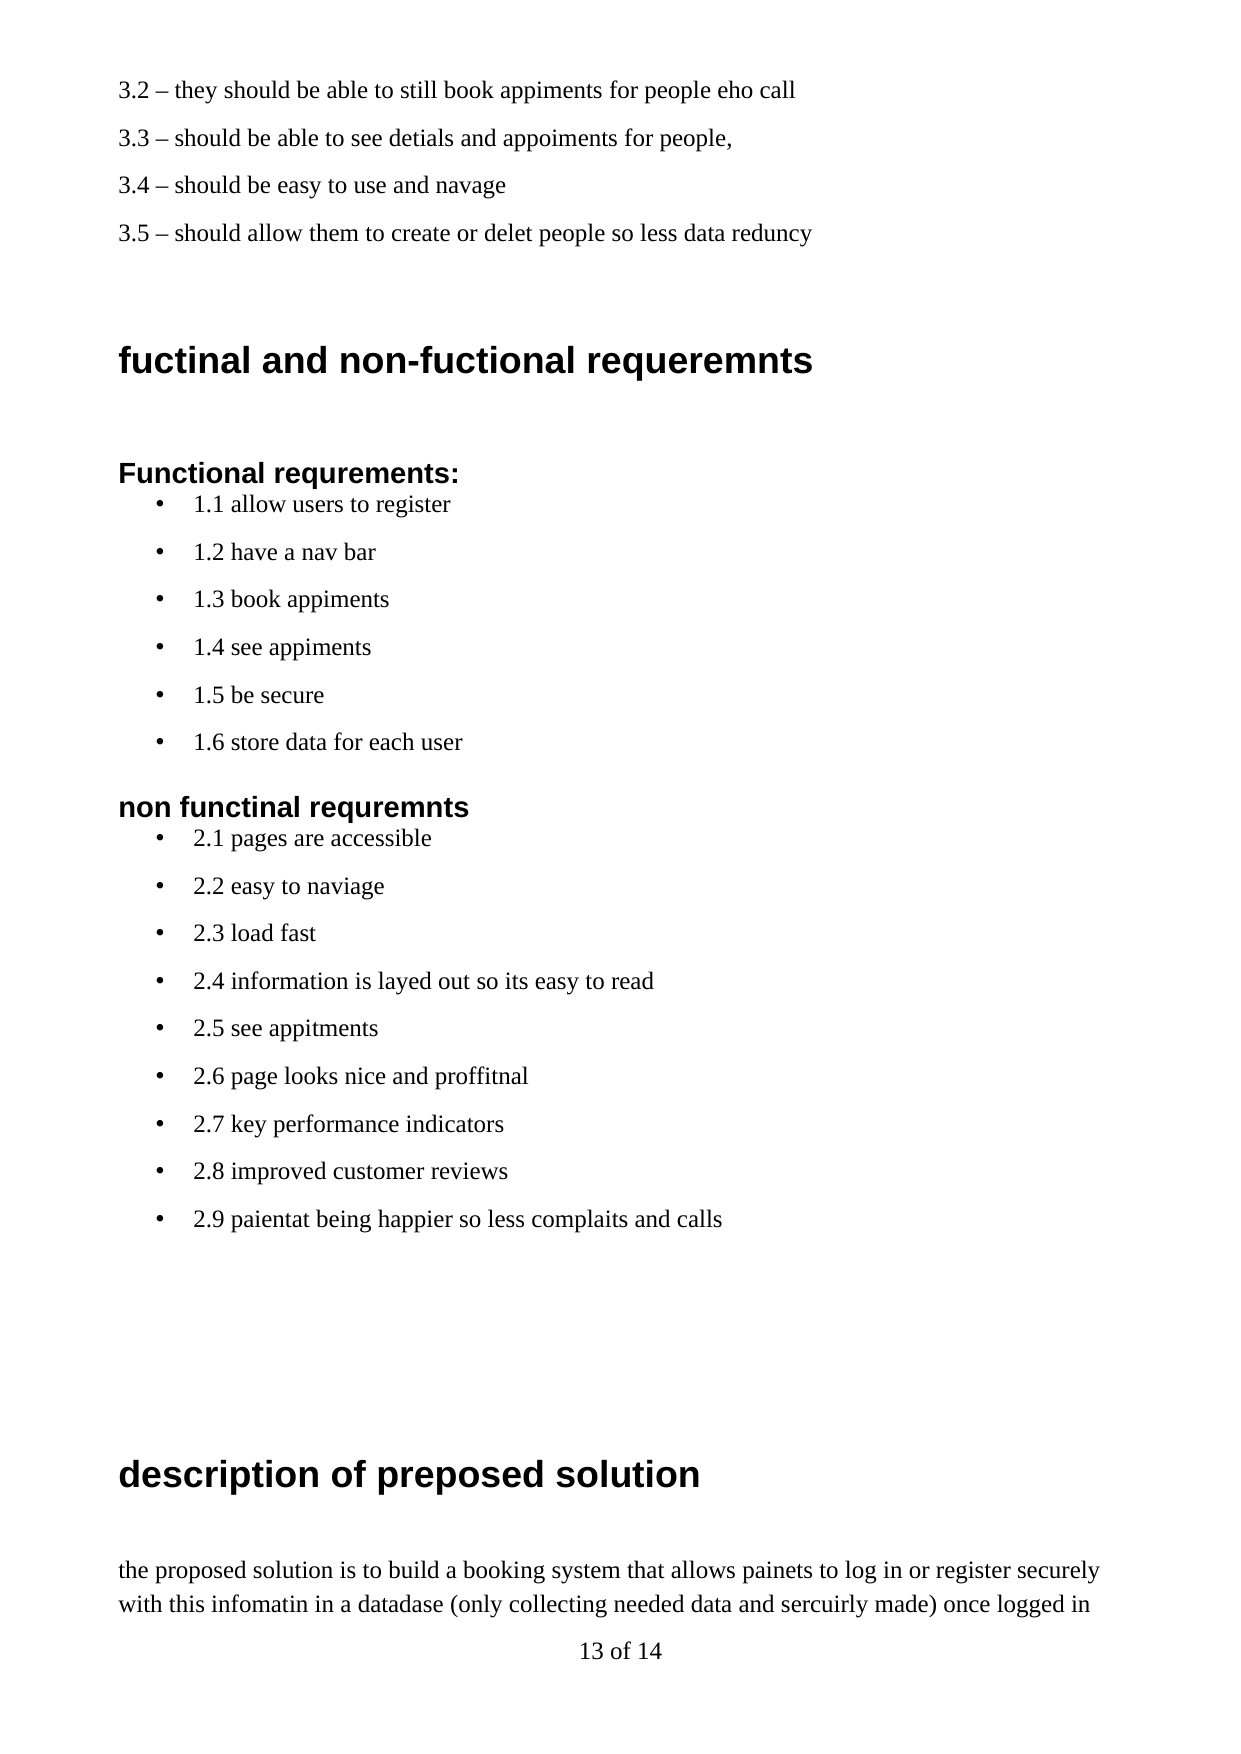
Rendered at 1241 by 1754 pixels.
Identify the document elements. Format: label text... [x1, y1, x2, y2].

text 3.4 – should be easy to use and navage [118, 170, 1122, 199]
text the proposed solution is to build a booking system that allows painets to log in or register securely with this infomatin in a datadase (only collecting needed data and sercuirly made) once logged in [118, 1556, 1122, 1617]
list 1.2 have a nav bar [156, 537, 1122, 566]
list 2.7 key performance indicators [156, 1109, 1122, 1137]
subtitle description of preposed solution [118, 1452, 1122, 1496]
subtitle Functional requrements: [118, 456, 1122, 489]
list 2.1 pages are accessible [156, 823, 1122, 852]
list 1.4 see appiments [156, 632, 1122, 661]
list 2.6 page looks nice and proffitnal [156, 1061, 1122, 1090]
list 1.6 store data for each user [156, 727, 1122, 756]
list 1.1 allow users to register [156, 489, 1122, 518]
list 2.9 paientat being happier so less complaits and calls [156, 1204, 1122, 1233]
list 2.3 load fast [156, 918, 1122, 947]
list 2.5 see appitments [156, 1013, 1122, 1042]
text 3.2 – they should be able to still book appiments for people eho call [118, 75, 1122, 104]
list 2.4 information is layed out so its easy to read [156, 966, 1122, 995]
list 2.8 improved customer reviews [156, 1156, 1122, 1185]
text 3.5 – should allow them to create or delet people so less data reduncy [118, 218, 1122, 247]
text 3.3 – should be able to see detials and appoiments for people, [118, 123, 1122, 151]
subtitle fuctinal and non-fuctional requeremnts [118, 338, 1122, 381]
list 2.2 easy to naviage [156, 871, 1122, 899]
list 1.5 be secure [156, 680, 1122, 708]
subtitle non functinal requremnts [118, 789, 1122, 823]
list 1.3 book appiments [156, 584, 1122, 613]
